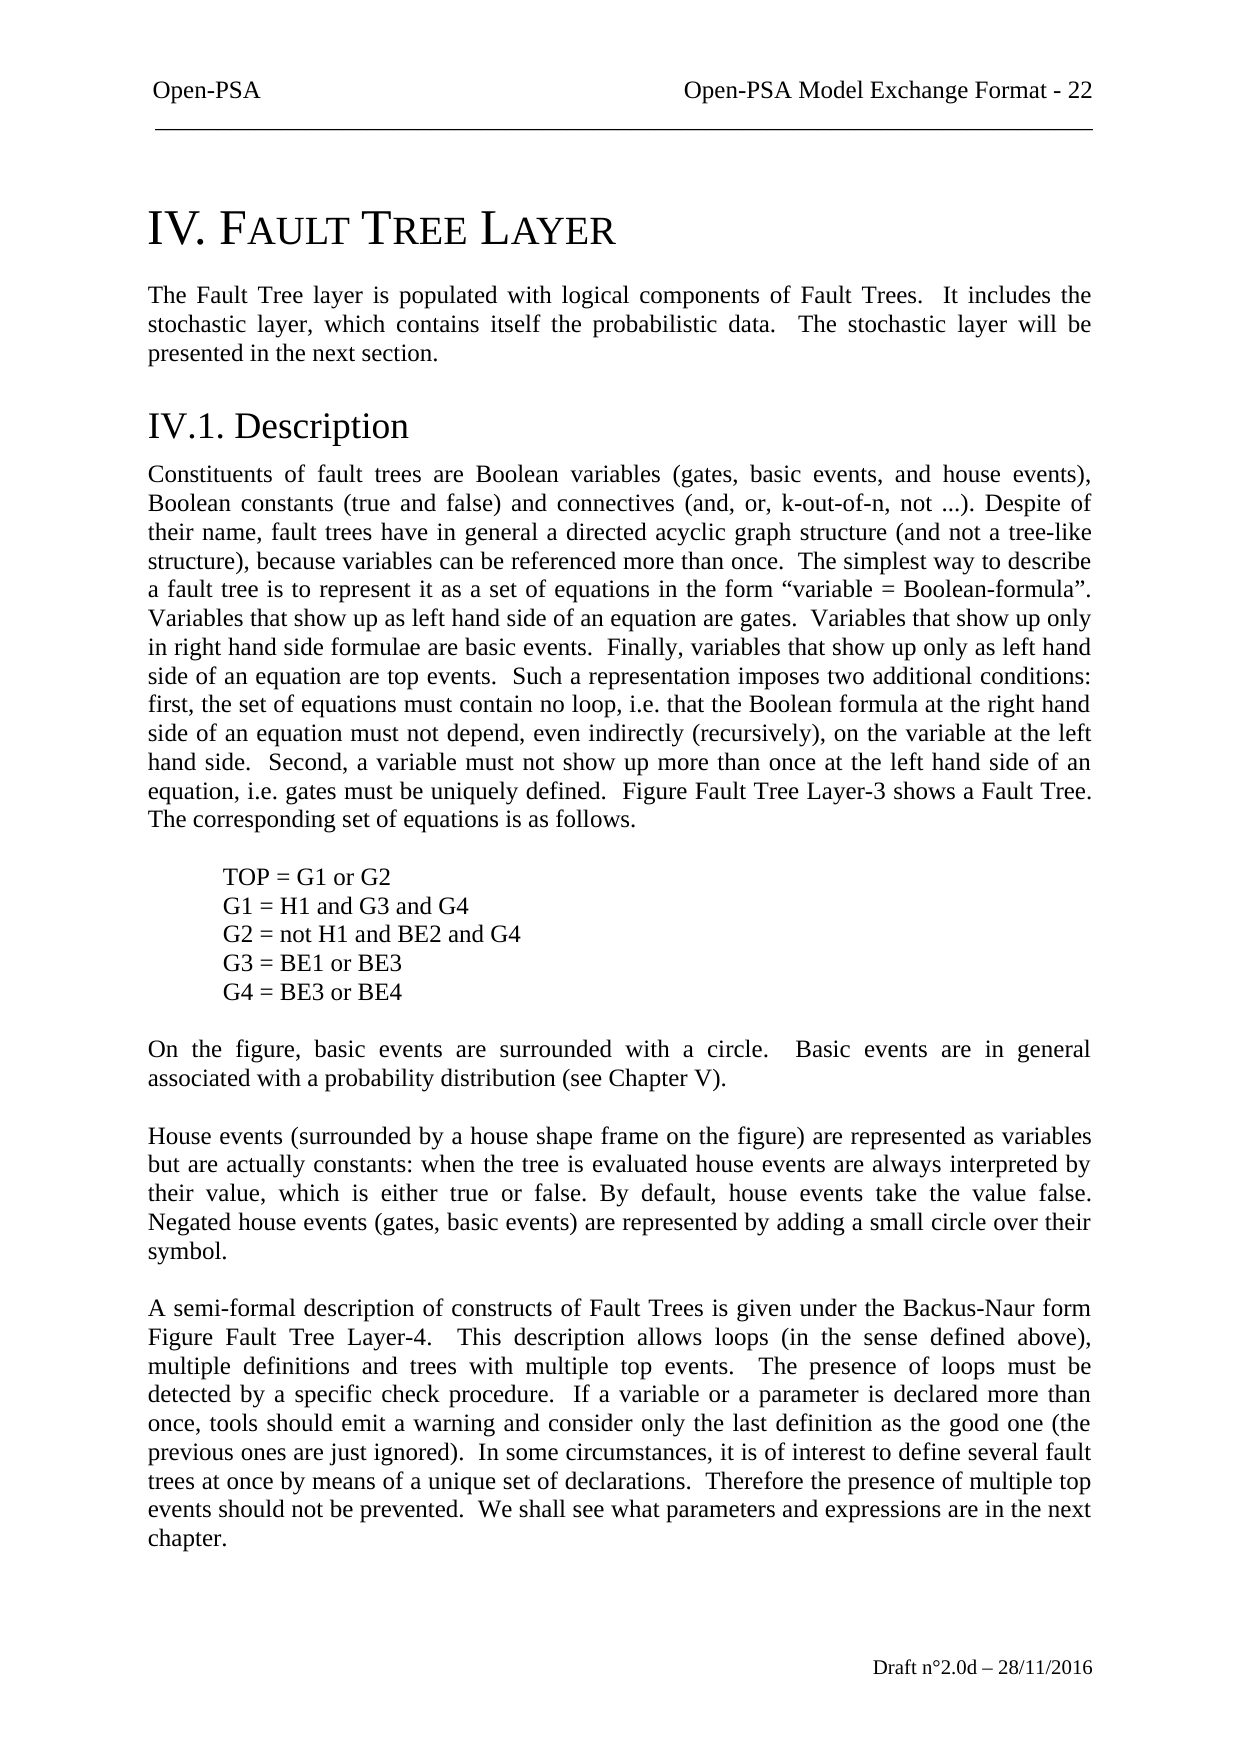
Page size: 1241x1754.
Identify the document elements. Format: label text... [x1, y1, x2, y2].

subtitle Fault Tree Layer [148, 198, 1093, 255]
text The Fault Tree layer is populated with logical components of Fault Trees. It includes the stochastic layer, which contains itself the probabilistic data. The stochastic layer will be presented in the next section. [148, 280, 1093, 366]
text Constituents of fault trees are Boolean variables (gates, basic events, and house events), Boolean constants (true and false) and connectives (and, or, k-out-of-n, not ...). Despite of their name, fault trees have in general a directed acyclic graph structure (and not a tree-like structure), because variables can be referenced more than once. The simplest way to describe a fault tree is to represent it as a set of equations in the form “variable = Boolean-formula”. Variables that show up as left hand side of an equation are gates. Variables that show up only in right hand side formulae are basic events. Finally, variables that show up only as left hand side of an equation are top events. Such a representation imposes two additional conditions: first, the set of equations must contain no loop, i.e. that the Boolean formula at the right hand side of an equation must not depend, even indirectly (recursively), on the variable at the left hand side. Second, a variable must not show up more than once at the left hand side of an equation, i.e. gates must be uniquely defined. Figure Fault Tree Layer-3 shows a Fault Tree. The corresponding set of equations is as follows. [148, 459, 1093, 833]
text G2 = not H1 and BE2 and G4 [148, 919, 1093, 948]
text House events (surrounded by a house shape frame on the figure) are represented as variables but are actually constants: when the tree is evaluated house events are always interpreted by their value, which is either true or false. By default, house events take the value false. Negated house events (gates, basic events) are represented by adding a small circle over their symbol. [148, 1121, 1093, 1264]
text G4 = BE3 or BE4 [148, 977, 1093, 1006]
text G3 = BE1 or BE3 [148, 948, 1093, 977]
text On the figure, basic events are surrounded with a circle. Basic events are in general associated with a probability distribution (see Chapter V). [148, 1034, 1093, 1092]
text A semi-formal description of constructs of Fault Trees is given under the Backus-Naur form Figure Fault Tree Layer-4. This description allows loops (in the sense defined above), multiple definitions and trees with multiple top events. The presence of loops must be detected by a specific check procedure. If a variable or a parameter is declared more than once, tools should emit a warning and consider only the last definition as the good one (the previous ones are just ignored). In some circumstances, it is of interest to define several fault trees at once by means of a unique set of declarations. Therefore the presence of multiple top events should not be prevented. We shall see what parameters and expressions are in the next chapter. [148, 1293, 1093, 1552]
text TOP = G1 or G2 [148, 862, 1093, 891]
text G1 = H1 and G3 and G4 [148, 891, 1093, 919]
subtitle Description [148, 404, 1093, 447]
